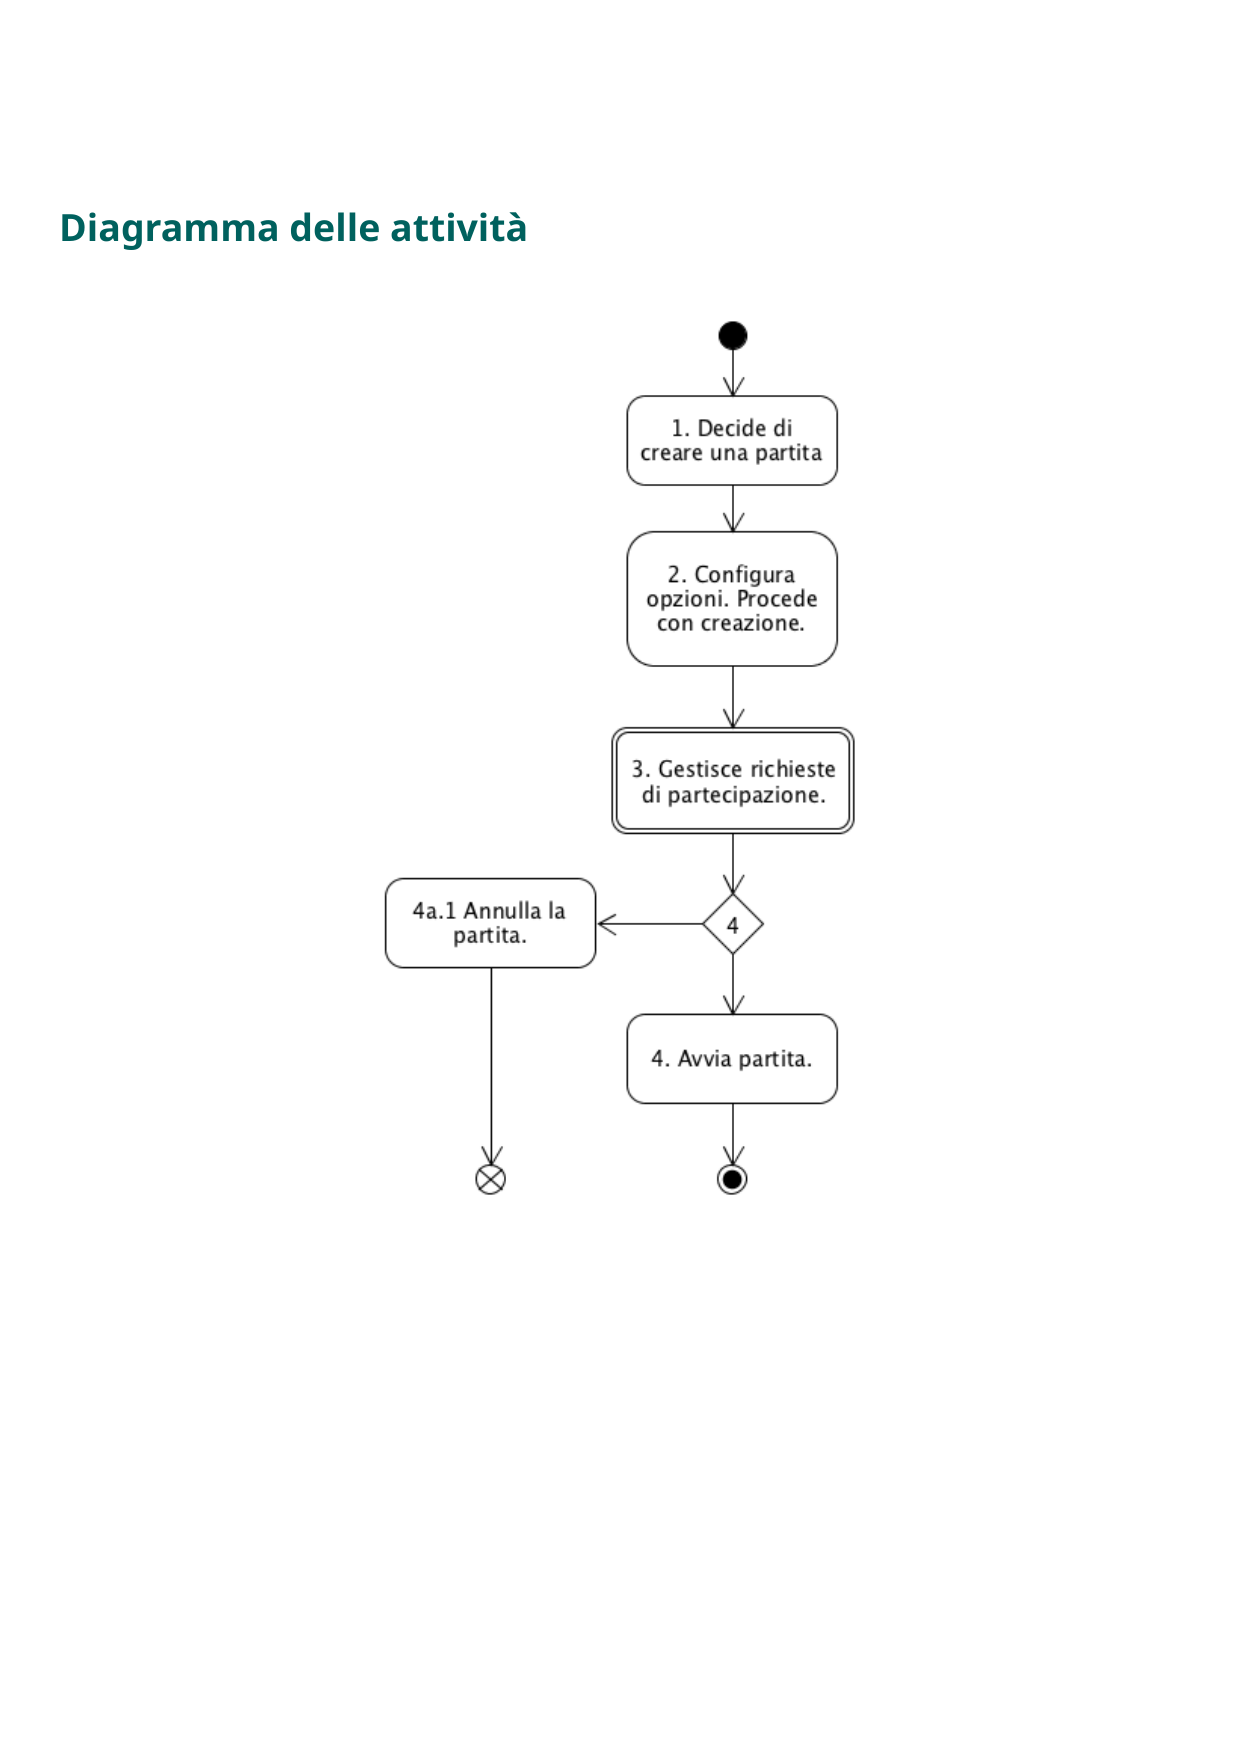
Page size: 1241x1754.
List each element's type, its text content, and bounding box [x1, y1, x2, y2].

subtitle Diagramma delle attività [59, 201, 1181, 252]
picture [366, 290, 874, 1225]
